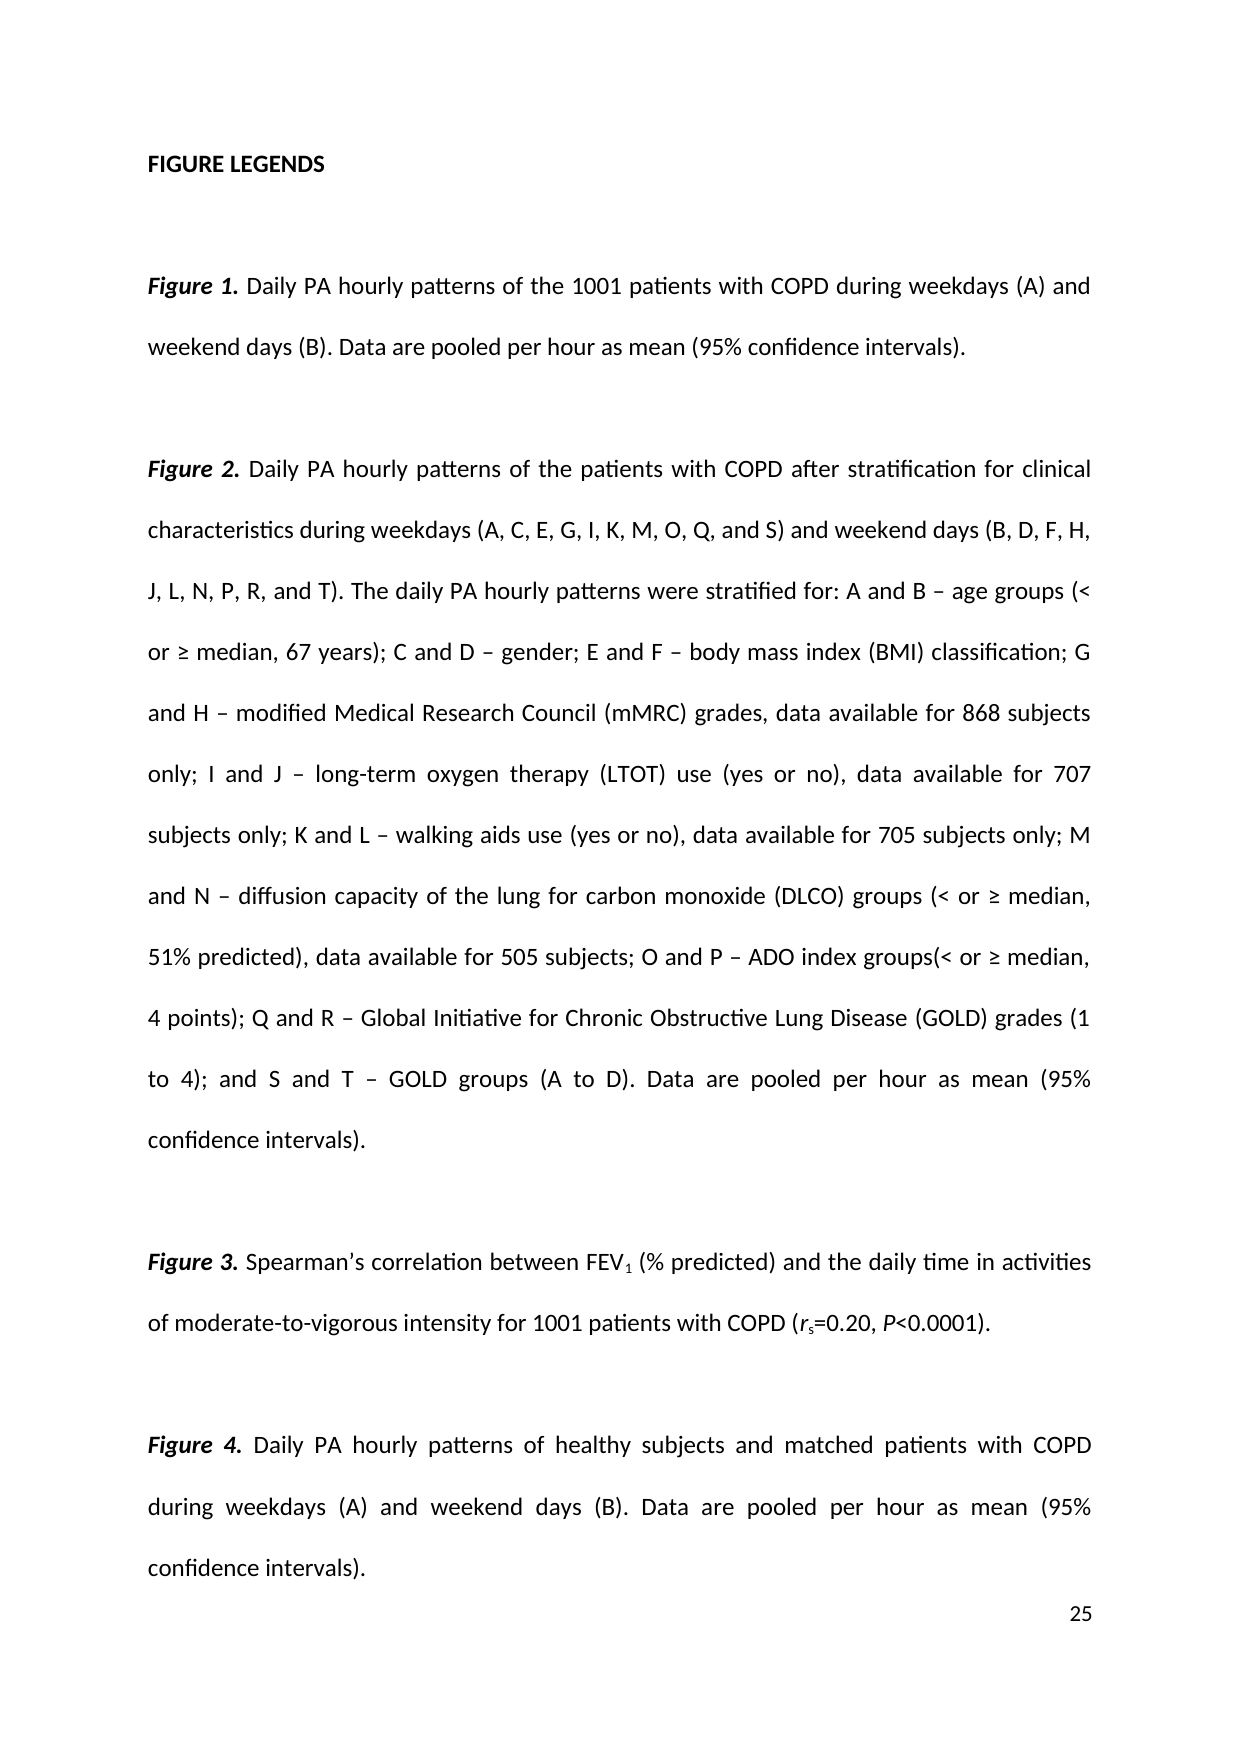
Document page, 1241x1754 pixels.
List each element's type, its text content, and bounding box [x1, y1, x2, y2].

text Figure 4. Daily PA hourly patterns of healthy subjects and matched patients with COPD during weekdays (A) and weekend days (B). Data are pooled per hour as mean (95% confidence intervals). [148, 1429, 1092, 1582]
text Figure 3. Spearman’s correlation between FEV1 (% predicted) and the daily time in activities of moderate-to-vigorous intensity for 1001 patients with COPD (rs=0.20, P<0.0001). [148, 1246, 1092, 1338]
text Figure 1. Daily PA hourly patterns of the 1001 patients with COPD during weekdays (A) and weekend days (B). Data are pooled per hour as mean (95% confidence intervals). [148, 270, 1092, 361]
text FIGURE LEGENDS [148, 148, 1092, 178]
text Figure 2. Daily PA hourly patterns of the patients with COPD after stratification for clinical characteristics during weekdays (A, C, E, G, I, K, M, O, Q, and S) and weekend days (B, D, F, H, J, L, N, P, R, and T). The daily PA hourly patterns were stratified for: A and B – age groups (< or ≥ median, 67 years); C and D – gender; E and F – body mass index (BMI) classification; G and H – modified Medical Research Council (mMRC) grades, data available for 868 subjects only; I and J – long-term oxygen therapy (LTOT) use (yes or no), data available for 707 subjects only; K and L – walking aids use (yes or no), data available for 705 subjects only; M and N – diffusion capacity of the lung for carbon monoxide (DLCO) groups (< or ≥ median, 51% predicted), data available for 505 subjects; O and P – ADO index groups(< or ≥ median, 4 points); Q and R – Global Initiative for Chronic Obstructive Lung Disease (GOLD) grades (1 to 4); and S and T – GOLD groups (A to D). Data are pooled per hour as mean (95% confidence intervals). [148, 453, 1092, 1155]
